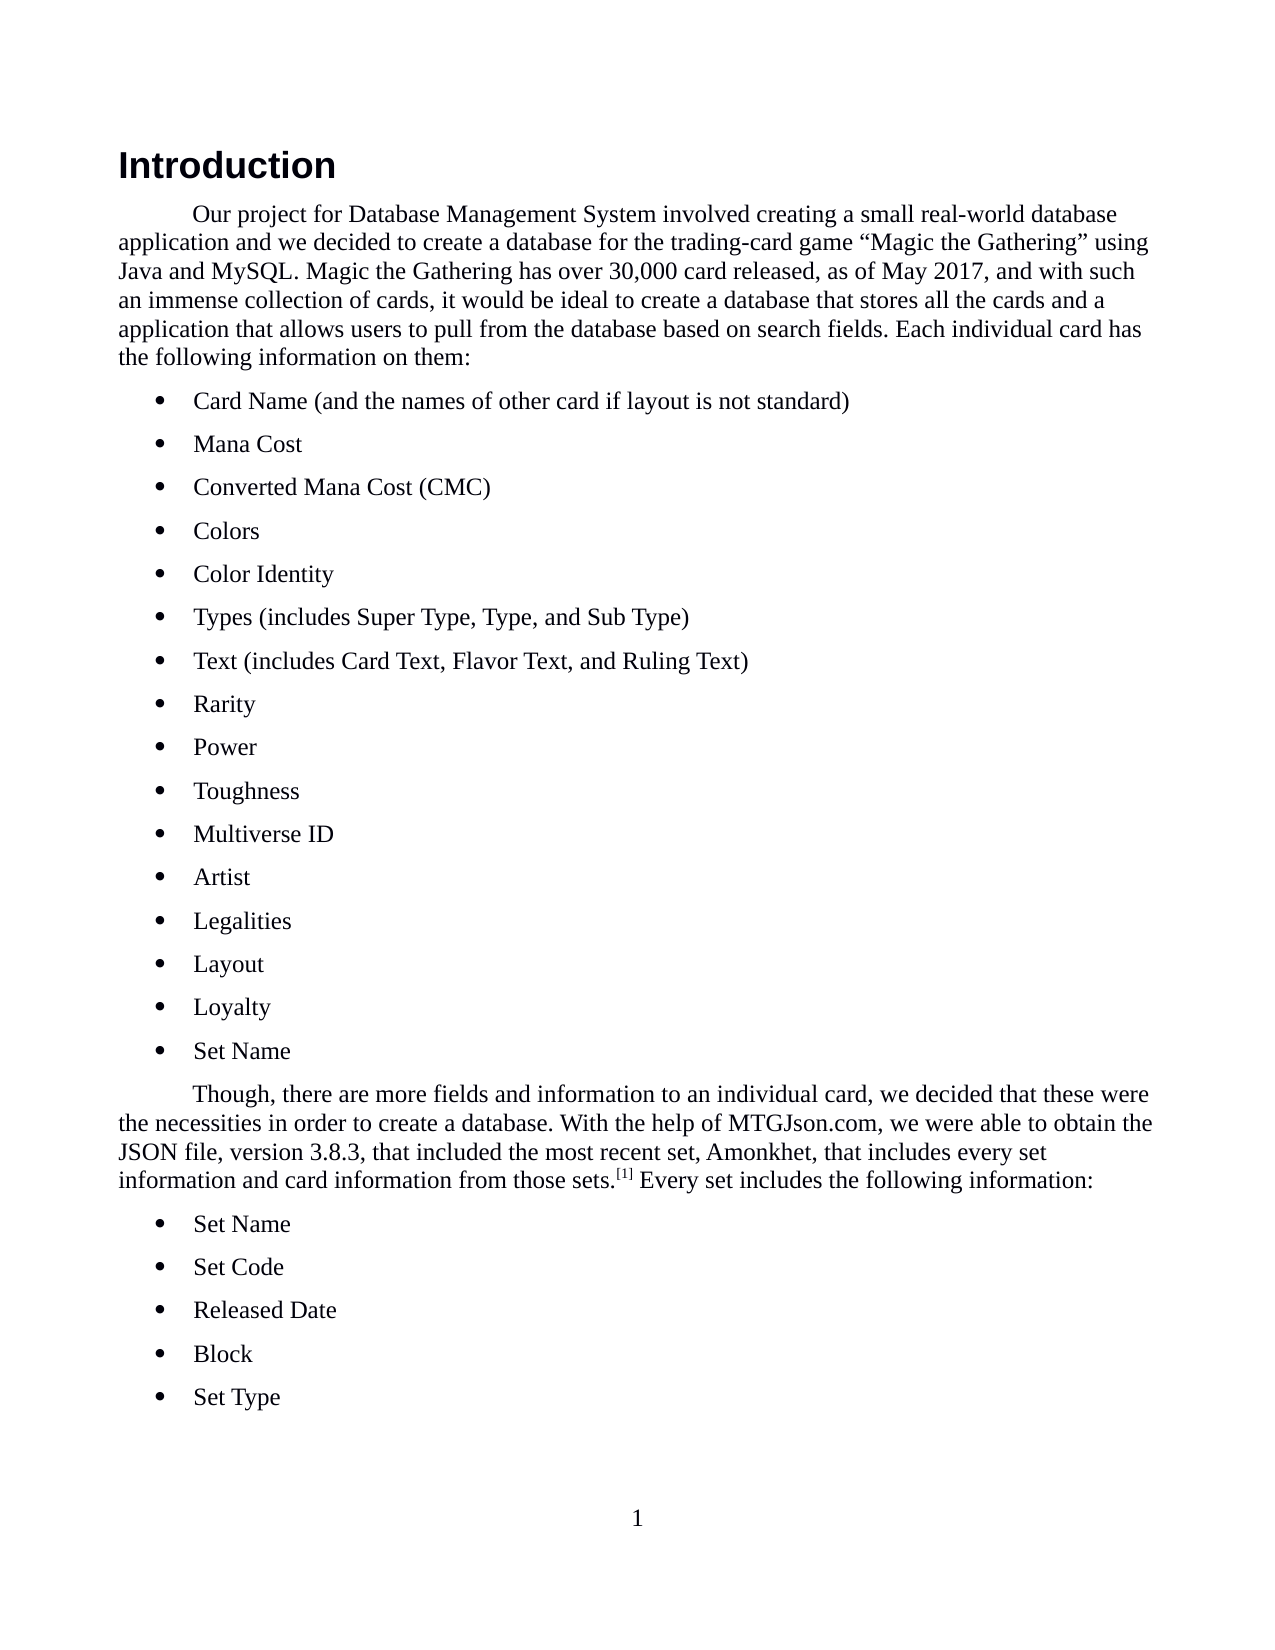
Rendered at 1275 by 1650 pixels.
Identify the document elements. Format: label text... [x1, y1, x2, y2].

list Block [156, 1339, 1157, 1367]
list Multiverse ID [156, 819, 1157, 848]
list Artist [156, 862, 1157, 891]
list Set Name [156, 1209, 1157, 1237]
list Set Type [156, 1382, 1157, 1411]
text Our project for Database Management System involved creating a small real-world database application and we decided to create a database for the trading-card game “Magic the Gathering” using Java and MySQL. Magic the Gathering has over 30,000 card released, as of May 2017, and with such an immense collection of cards, it would be ideal to create a database that stores all the cards and a application that allows users to pull from the database based on search fields. Each individual card has the following information on them: [118, 199, 1157, 371]
list Text (includes Card Text, Flavor Text, and Ruling Text) [156, 646, 1157, 674]
list Types (includes Super Type, Type, and Sub Type) [156, 602, 1157, 631]
list Released Date [156, 1295, 1157, 1324]
list Rarity [156, 689, 1157, 718]
text Though, there are more fields and information to an individual card, we decided that these were the necessities in order to create a database. With the help of MTGJson.com, we were able to obtain the JSON file, version 3.8.3, that included the most recent set, Amonkhet, that includes every set information and card information from those sets.[1] Every set includes the following information: [118, 1079, 1157, 1194]
list Set Name [156, 1036, 1157, 1064]
list Mana Cost [156, 429, 1157, 458]
list Layout [156, 949, 1157, 978]
list Color Identity [156, 559, 1157, 588]
list Power [156, 732, 1157, 761]
list Card Name (and the names of other card if layout is not standard) [156, 386, 1157, 414]
list Loyalty [156, 992, 1157, 1021]
list Colors [156, 516, 1157, 544]
list Set Code [156, 1252, 1157, 1281]
list Legalities [156, 906, 1157, 934]
list Toughness [156, 776, 1157, 804]
subtitle Introduction [118, 143, 1157, 186]
list Converted Mana Cost (CMC) [156, 472, 1157, 501]
